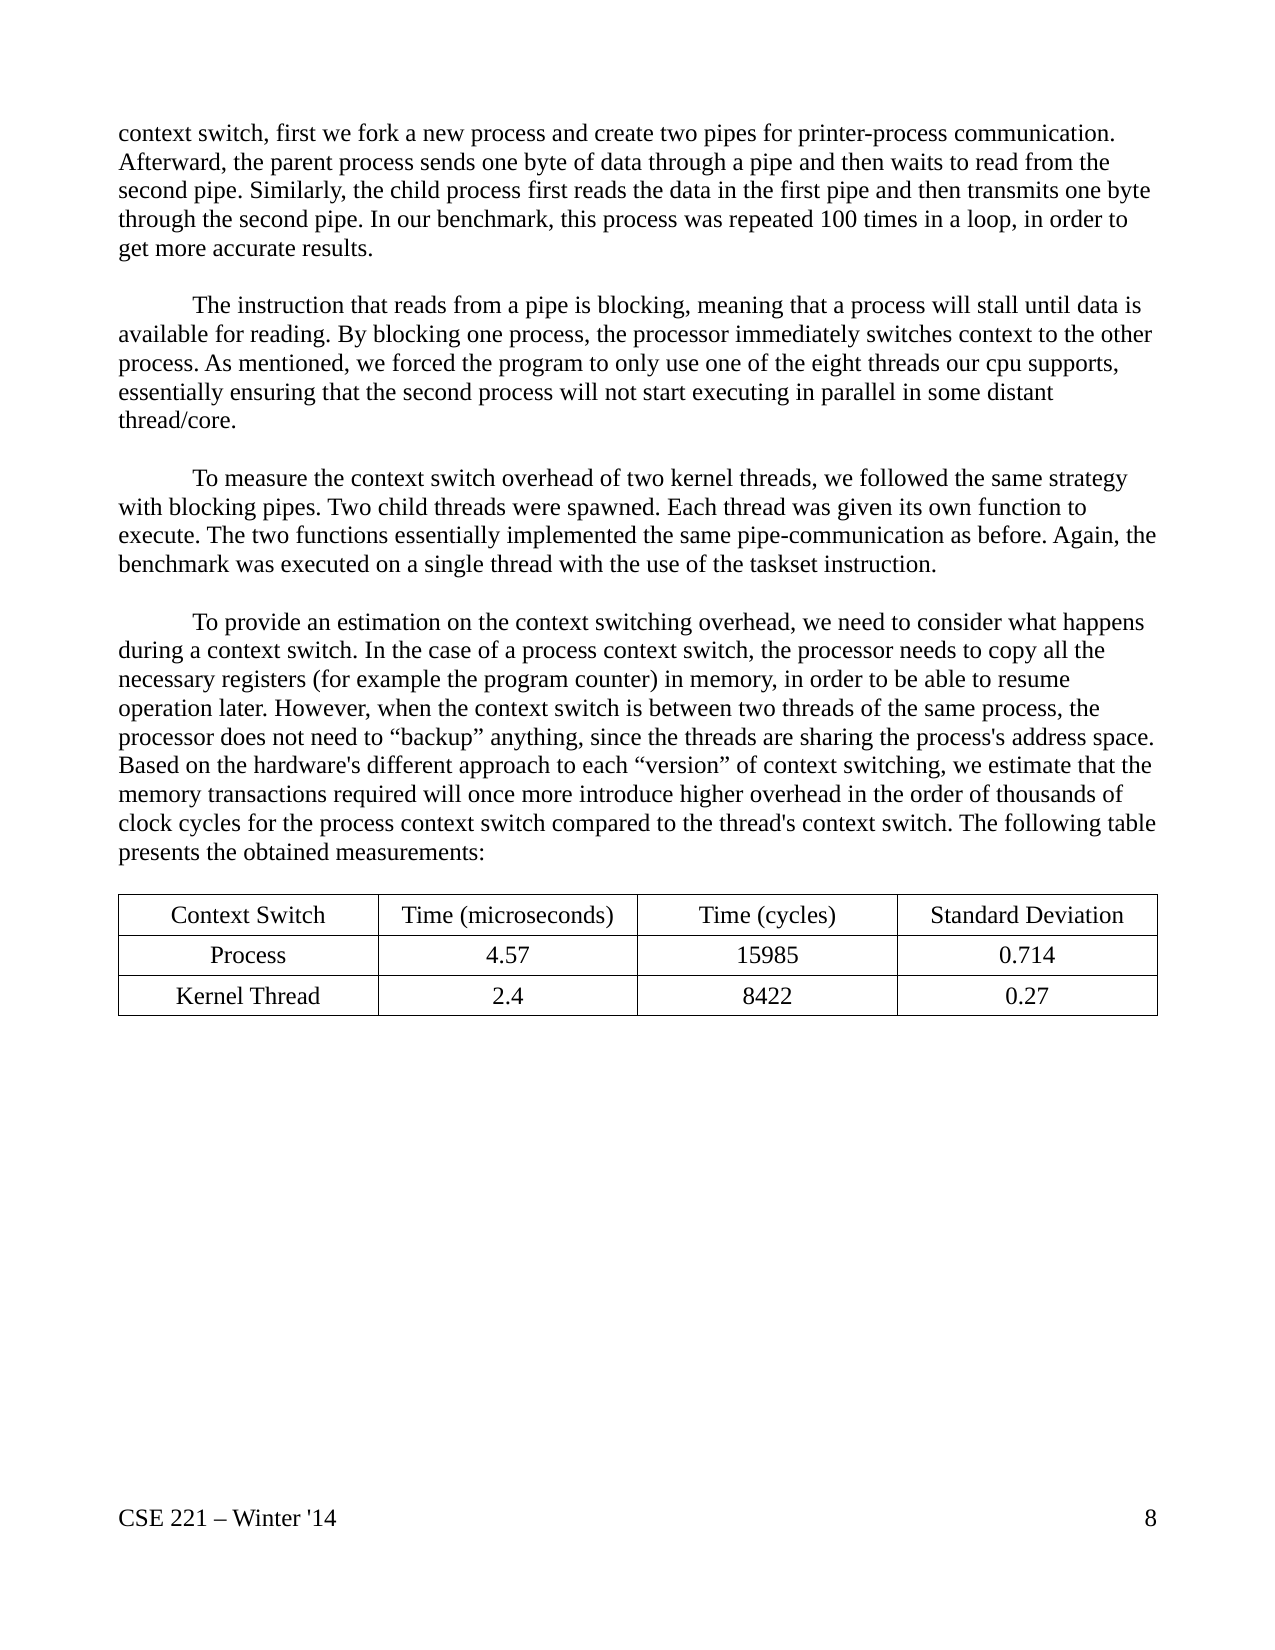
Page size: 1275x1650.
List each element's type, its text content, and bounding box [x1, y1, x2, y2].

table_cell 0.27 [898, 976, 1157, 1015]
table_cell Kernel Thread [119, 976, 378, 1015]
text The instruction that reads from a pipe is blocking, meaning that a process will stall until data is available for reading. By blocking one process, the processor immediately switches context to the other process. As mentioned, we forced the program to only use one of the eight threads our cpu supports, essentially ensuring that the second process will not start executing in parallel in some distant thread/core. [118, 291, 1157, 434]
table_cell 0.714 [898, 936, 1157, 975]
text To provide an estimation on the context switching overhead, we need to consider what happens during a context switch. In the case of a process context switch, the processor needs to copy all the necessary registers (for example the program counter) in memory, in order to be able to resume operation later. However, when the context switch is between two threads of the same process, the processor does not need to “backup” anything, since the threads are sharing the process's address space. Based on the hardware's different approach to each “version” of context switching, we estimate that the memory transactions required will once more introduce higher overhead in the order of thousands of clock cycles for the process context switch compared to the thread's context switch. The following table presents the obtained measurements: [118, 607, 1157, 866]
table_cell 4.57 [379, 936, 637, 975]
table_header Context Switch [119, 895, 378, 935]
text context switch, first we fork a new process and create two pipes for printer-process communication. Afterward, the parent process sends one byte of data through a pipe and then waits to read from the second pipe. Similarly, the child process first reads the data in the first pipe and then transmits one byte through the second pipe. In our benchmark, this process was repeated 100 times in a loop, in order to get more accurate results. [118, 118, 1157, 262]
table_header Standard Deviation [898, 895, 1157, 935]
table_cell 2.4 [379, 976, 637, 1015]
text To measure the context switch overhead of two kernel threads, we followed the same strategy with blocking pipes. Two child threads were spawned. Each thread was given its own function to execute. The two functions essentially implemented the same pipe-communication as before. Again, the benchmark was executed on a single thread with the use of the taskset instruction. [118, 463, 1157, 578]
table_cell 8422 [638, 976, 897, 1015]
table_cell 15985 [638, 936, 897, 975]
table_header Time (microseconds) [379, 895, 637, 935]
table_cell Process [119, 936, 378, 975]
table_header Time (cycles) [638, 895, 897, 935]
